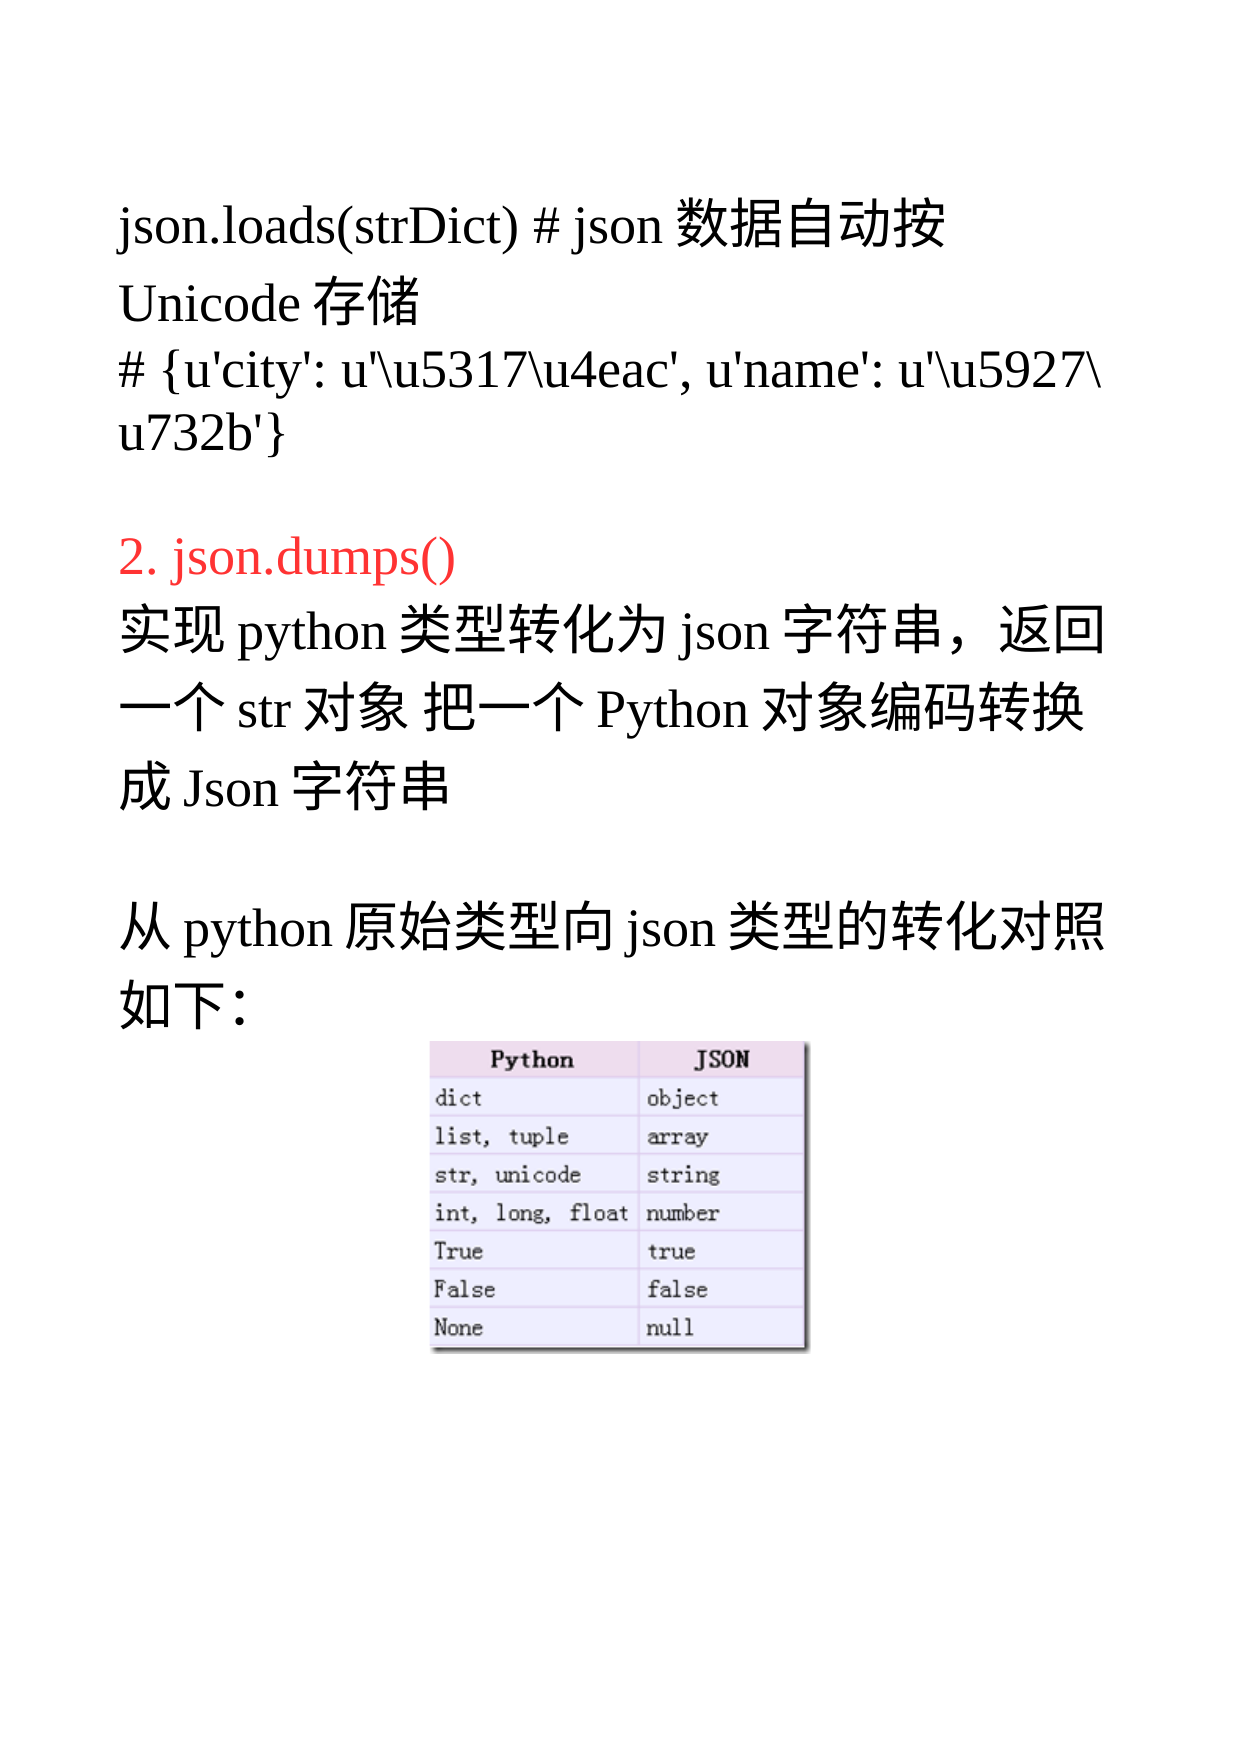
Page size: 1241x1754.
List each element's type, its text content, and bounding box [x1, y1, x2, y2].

text 2. json.dumps() [118, 524, 1122, 586]
text 从python原始类型向json类型的转化对照如下： [118, 884, 1122, 1041]
text json.loads(strDict) # json数据自动按Unicode存储 [118, 180, 1122, 337]
text # {u'city': u'\u5317\u4eac', u'name': u'\u5927\u732b'} [118, 337, 1122, 462]
picture [429, 1041, 811, 1354]
text 实现python类型转化为json字符串，返回一个str对象 把一个Python对象编码转换成Json字符串 [118, 586, 1122, 822]
